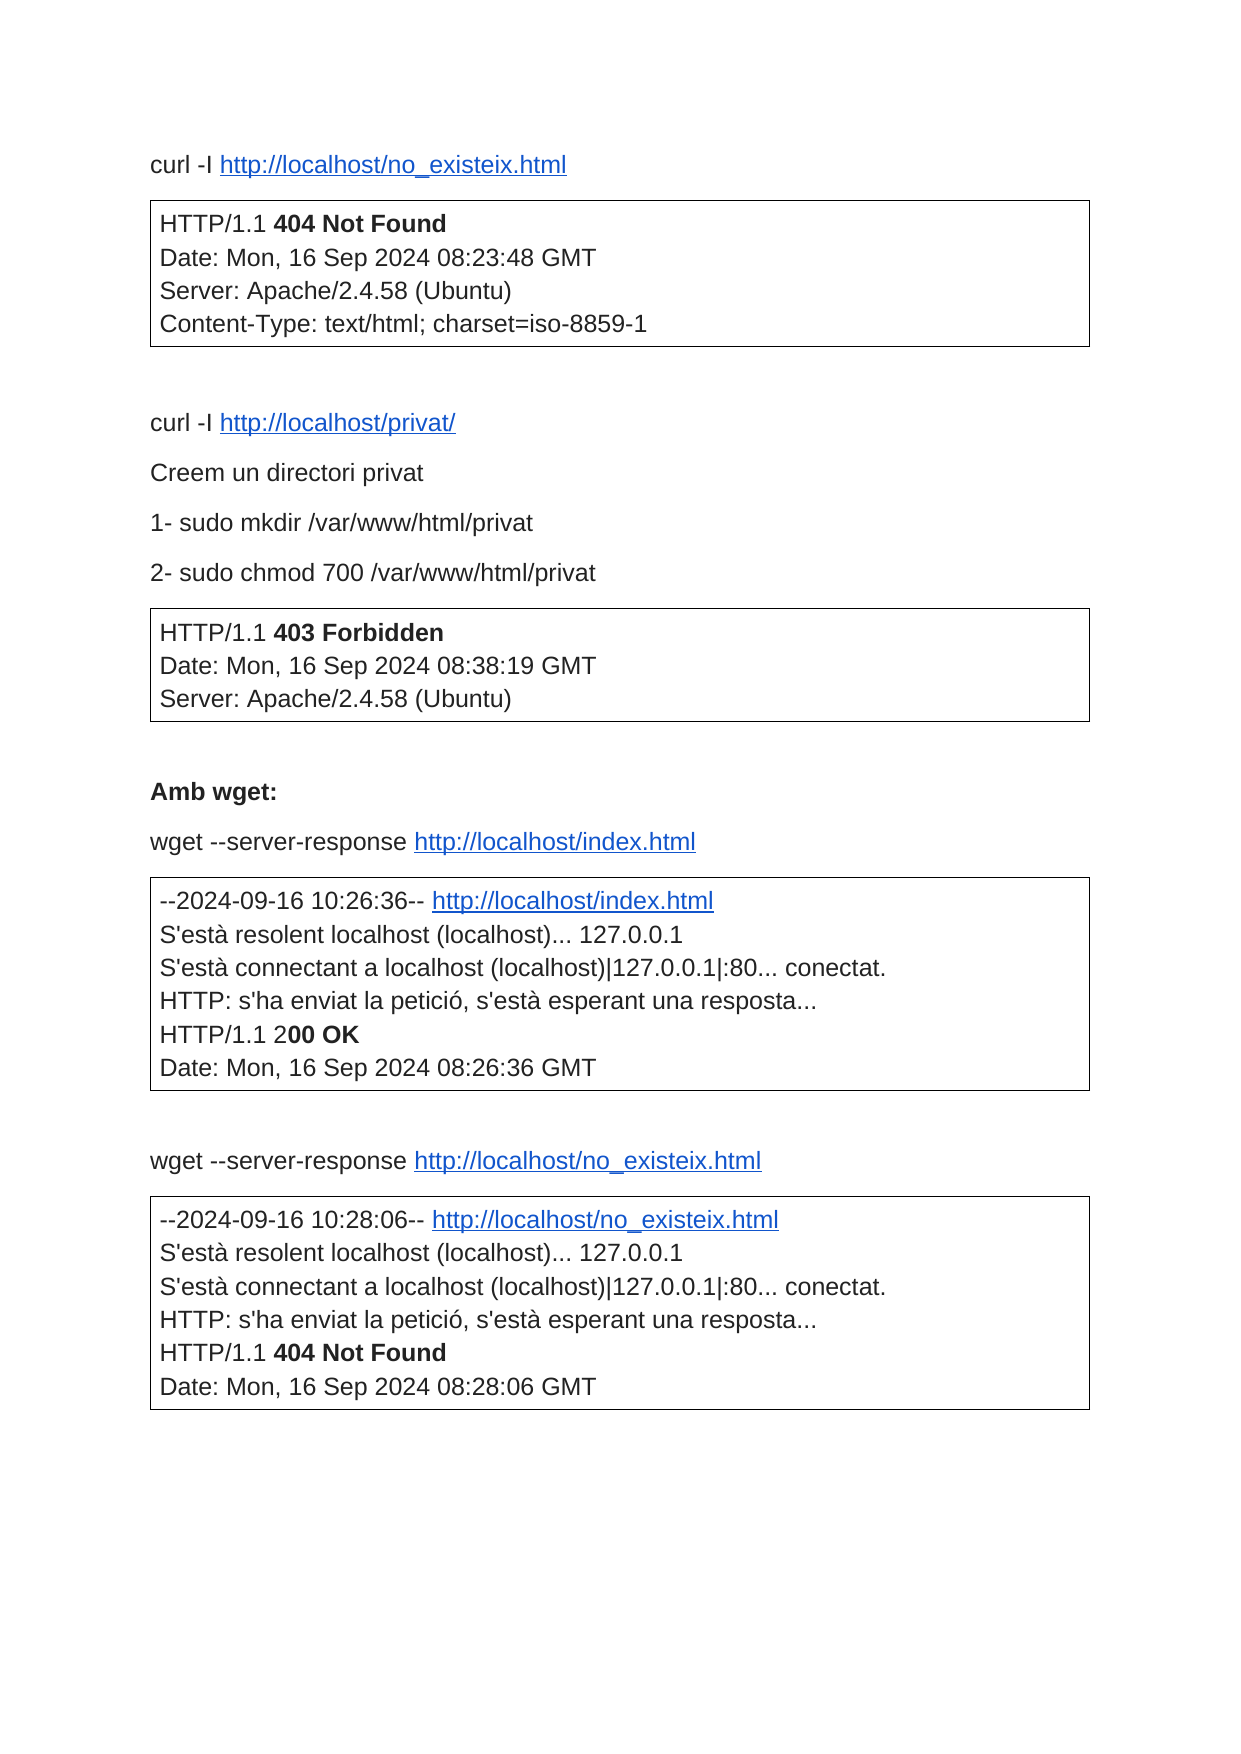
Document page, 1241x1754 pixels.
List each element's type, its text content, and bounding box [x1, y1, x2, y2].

text S'està resolent localhost (localhost)... 127.0.0.1 [151, 1229, 1089, 1262]
text S'està resolent localhost (localhost)... 127.0.0.1 [151, 910, 1089, 944]
text curl -I http://localhost/no_existeix.html [150, 150, 1090, 179]
text Date: Mon, 16 Sep 2024 08:23:48 GMT [151, 233, 1089, 267]
text S'està connectant a localhost (localhost)|127.0.0.1|:80... conectat. [151, 1262, 1089, 1296]
text --2024-09-16 10:28:06-- http://localhost/no_existeix.html [151, 1197, 1089, 1229]
text 2- sudo chmod 700 /var/www/html/privat [150, 558, 1090, 587]
text 1- sudo mkdir /var/www/html/privat [150, 508, 1090, 537]
text Creem un directori privat [150, 458, 1090, 487]
text HTTP/1.1 403 Forbidden [151, 609, 1089, 642]
text HTTP/1.1 404 Not Found [151, 1329, 1089, 1362]
text curl -I http://localhost/privat/ [150, 408, 1090, 437]
text wget --server-response http://localhost/no_existeix.html [150, 1146, 1090, 1174]
text Date: Mon, 16 Sep 2024 08:38:19 GMT [151, 642, 1089, 675]
text Date: Mon, 16 Sep 2024 08:28:06 GMT [151, 1362, 1089, 1409]
text S'està connectant a localhost (localhost)|127.0.0.1|:80... conectat. [151, 944, 1089, 977]
text HTTP/1.1 404 Not Found [151, 201, 1089, 233]
text HTTP/1.1 200 OK [151, 1010, 1089, 1044]
text Amb wget: [150, 777, 1090, 806]
text wget --server-response http://localhost/index.html [150, 827, 1090, 856]
text Date: Mon, 16 Sep 2024 08:26:36 GMT [151, 1044, 1089, 1090]
text Content-Type: text/html; charset=iso-8859-1 [151, 300, 1089, 346]
text HTTP: s'ha enviat la petició, s'està esperant una resposta... [151, 977, 1089, 1010]
text Server: Apache/2.4.58 (Ubuntu) [151, 675, 1089, 721]
text HTTP: s'ha enviat la petició, s'està esperant una resposta... [151, 1296, 1089, 1329]
text Server: Apache/2.4.58 (Ubuntu) [151, 267, 1089, 300]
text --2024-09-16 10:26:36-- http://localhost/index.html [151, 878, 1089, 910]
